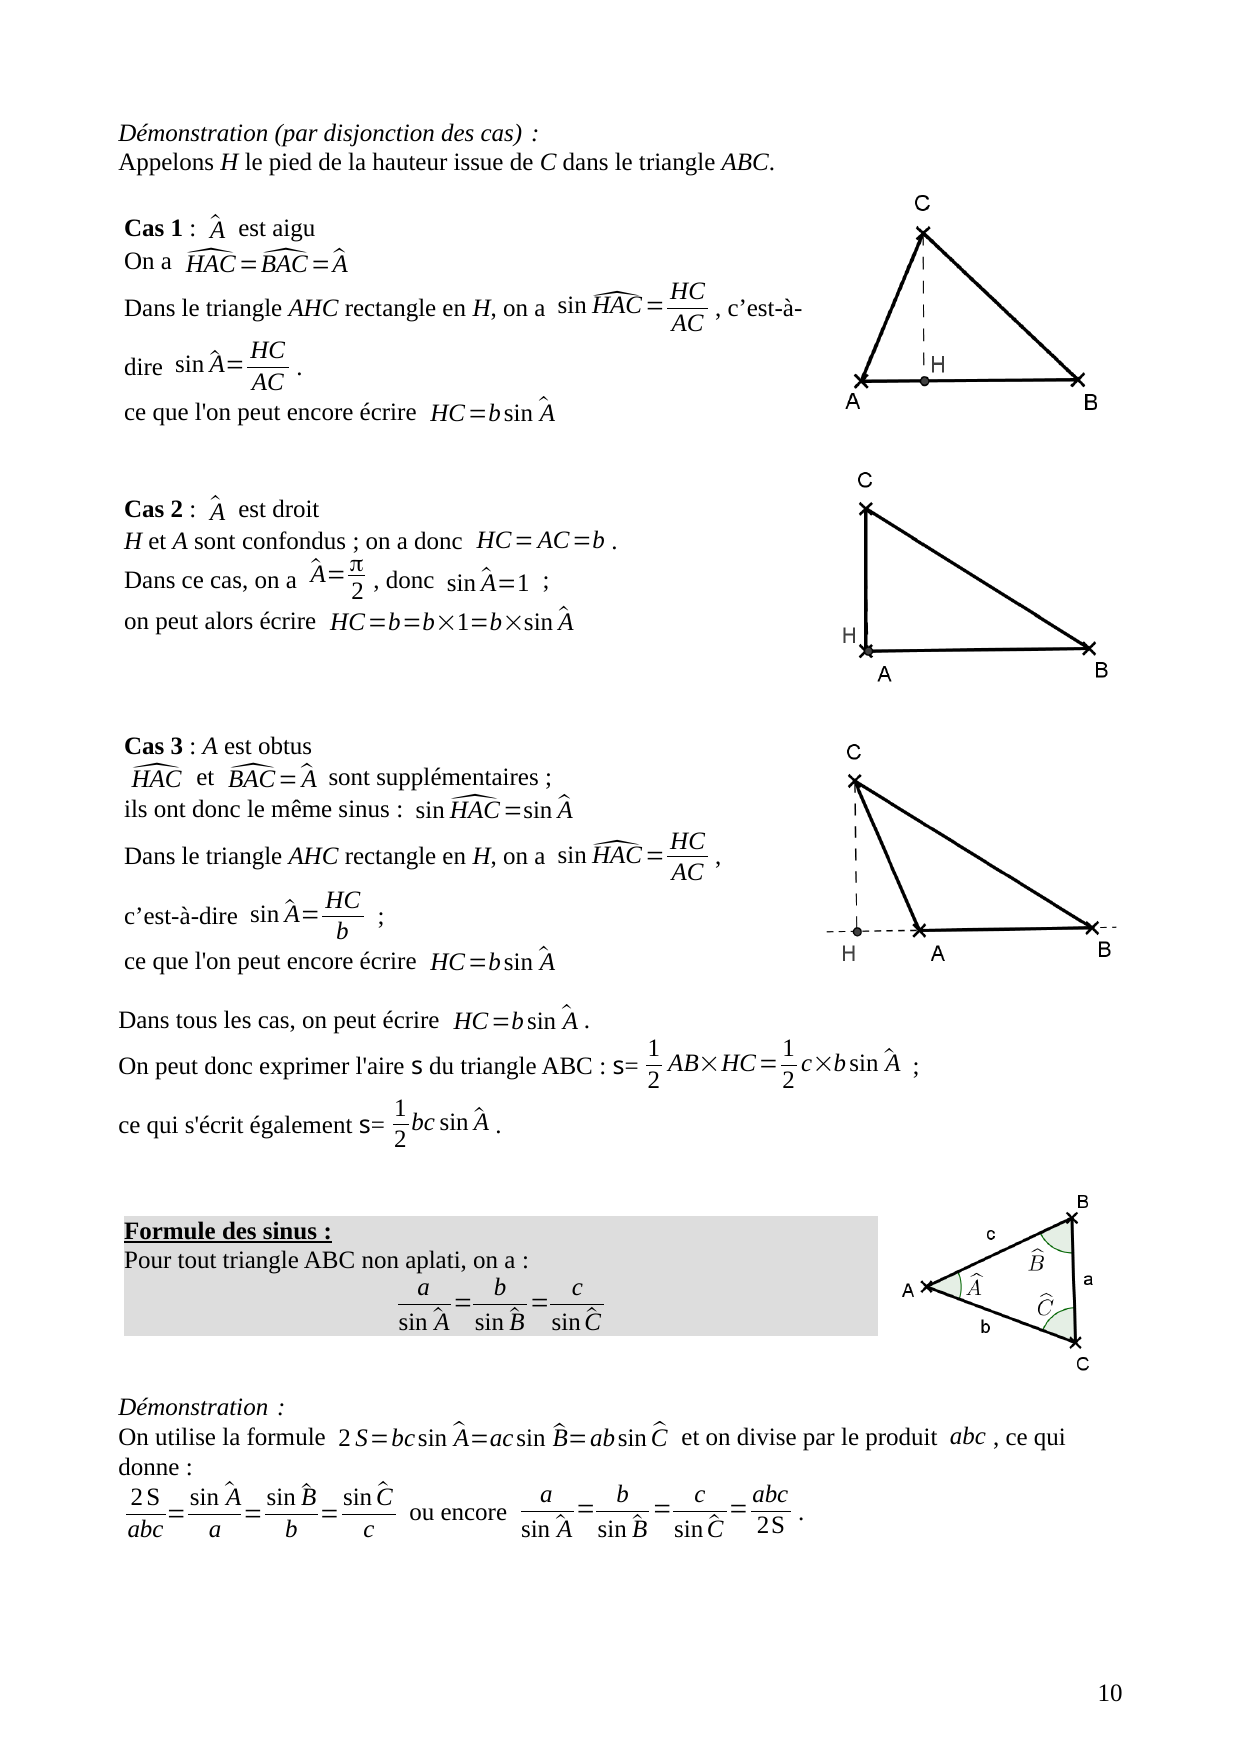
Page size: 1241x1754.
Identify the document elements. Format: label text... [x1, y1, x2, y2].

table_header [884, 1182, 1122, 1392]
text Démonstration : [118, 1392, 1122, 1421]
text ce qui s'écrit également s=. [118, 1094, 1122, 1153]
table_header [819, 176, 1122, 457]
table_cell Cas 3 : A est obtus et sont supplémentaires ; ils ont donc le même sinus : Dans le triangle AHC rectangle en H, on a , c’est-à-dire ; ce que l'on peut encore écrire [118, 725, 819, 1004]
text Dans tous les cas, on peut écrire . [118, 1004, 1122, 1035]
table_cell [819, 725, 1122, 1004]
text Appelons H le pied de la hauteur issue de C dans le triangle ABC. [118, 147, 1122, 176]
table_cell [819, 458, 1122, 725]
table_cell Cas 2 : est droit H et A sont confondus ; on a donc . Dans ce cas, on a , donc ; on peut alors écrire [118, 458, 819, 725]
text On peut donc exprimer l'aire s du triangle ABC : s= ; [118, 1035, 1122, 1094]
table_header Cas 1 : est aigu On a Dans le triangle AHC rectangle en H, on a , c’est-à-dire . ce que l'on peut encore écrire [118, 176, 819, 457]
table_header Formule des sinus : Pour tout triangle ABC non aplati, on a : [118, 1182, 884, 1392]
text ou encore . [118, 1481, 1122, 1543]
text On utilise la formule et on divise par le produit , ce qui donne : [118, 1421, 1122, 1481]
text Démonstration (par disjonction des cas) : [118, 118, 1122, 147]
